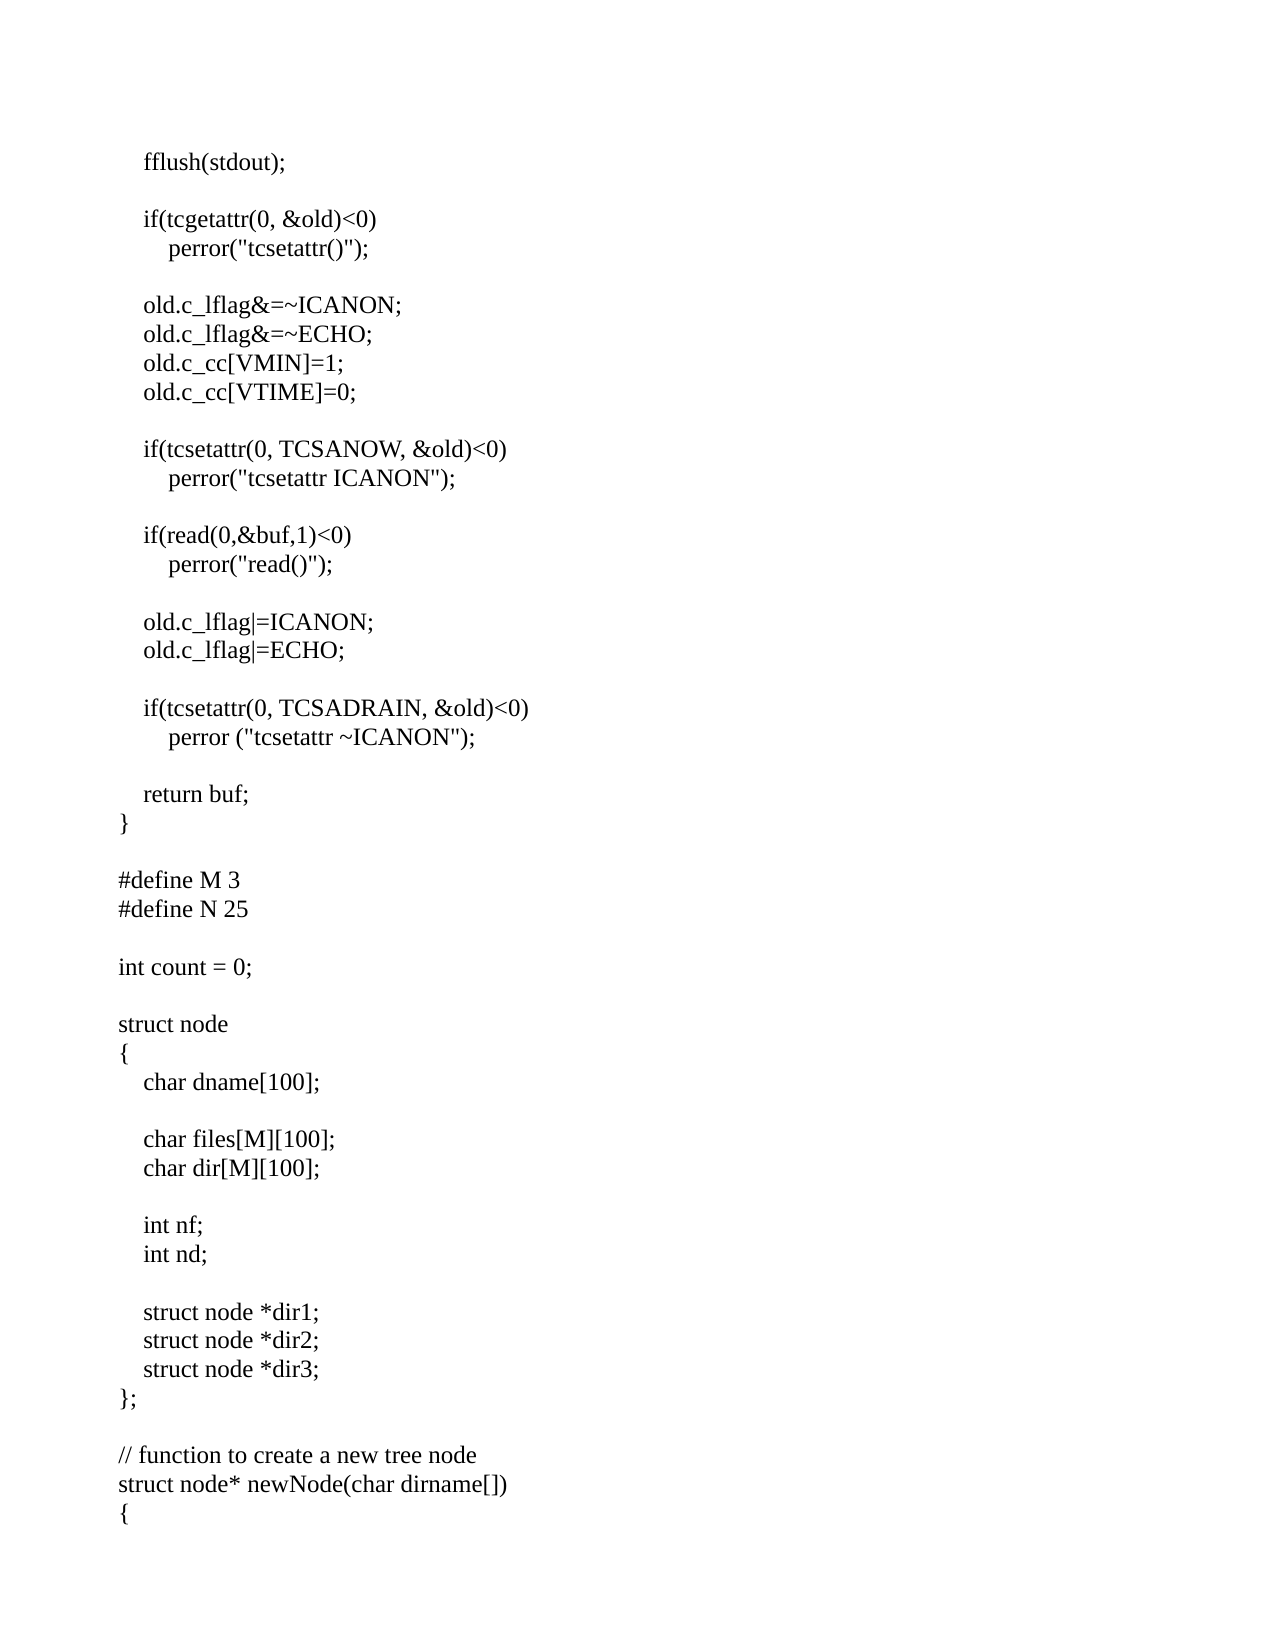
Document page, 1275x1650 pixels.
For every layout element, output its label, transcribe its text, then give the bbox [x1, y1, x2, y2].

text perror("tcsetattr ICANON"); [118, 463, 1157, 492]
text #define M 3 [118, 866, 1157, 894]
text old.c_cc[VMIN]=1; [118, 348, 1157, 377]
text struct node *dir3; [118, 1354, 1157, 1383]
text struct node* newNode(char dirname[]) [118, 1469, 1157, 1498]
text old.c_lflag|=ECHO; [118, 636, 1157, 664]
text return buf; [118, 779, 1157, 808]
text old.c_cc[VTIME]=0; [118, 377, 1157, 406]
text if(read(0,&buf,1)<0) [118, 521, 1157, 549]
text char dir[M][100]; [118, 1153, 1157, 1182]
text perror("read()"); [118, 549, 1157, 578]
text }; [118, 1383, 1157, 1412]
text if(tcgetattr(0, &old)<0) [118, 204, 1157, 233]
text old.c_lflag|=ICANON; [118, 607, 1157, 636]
text char files[M][100]; [118, 1124, 1157, 1153]
text if(tcsetattr(0, TCSANOW, &old)<0) [118, 434, 1157, 463]
text struct node *dir2; [118, 1326, 1157, 1354]
text } [118, 808, 1157, 837]
text { [118, 1038, 1157, 1067]
text char dname[100]; [118, 1067, 1157, 1096]
text int nd; [118, 1239, 1157, 1268]
text struct node [118, 1009, 1157, 1038]
text { [118, 1498, 1157, 1527]
text fflush(stdout); [118, 147, 1157, 176]
text int nf; [118, 1211, 1157, 1239]
text struct node *dir1; [118, 1297, 1157, 1326]
text int count = 0; [118, 952, 1157, 981]
text old.c_lflag&=~ECHO; [118, 319, 1157, 348]
text #define N 25 [118, 894, 1157, 923]
text perror("tcsetattr()"); [118, 233, 1157, 262]
text if(tcsetattr(0, TCSADRAIN, &old)<0) [118, 693, 1157, 722]
text // function to create a new tree node [118, 1441, 1157, 1469]
text old.c_lflag&=~ICANON; [118, 291, 1157, 319]
text perror ("tcsetattr ~ICANON"); [118, 722, 1157, 751]
